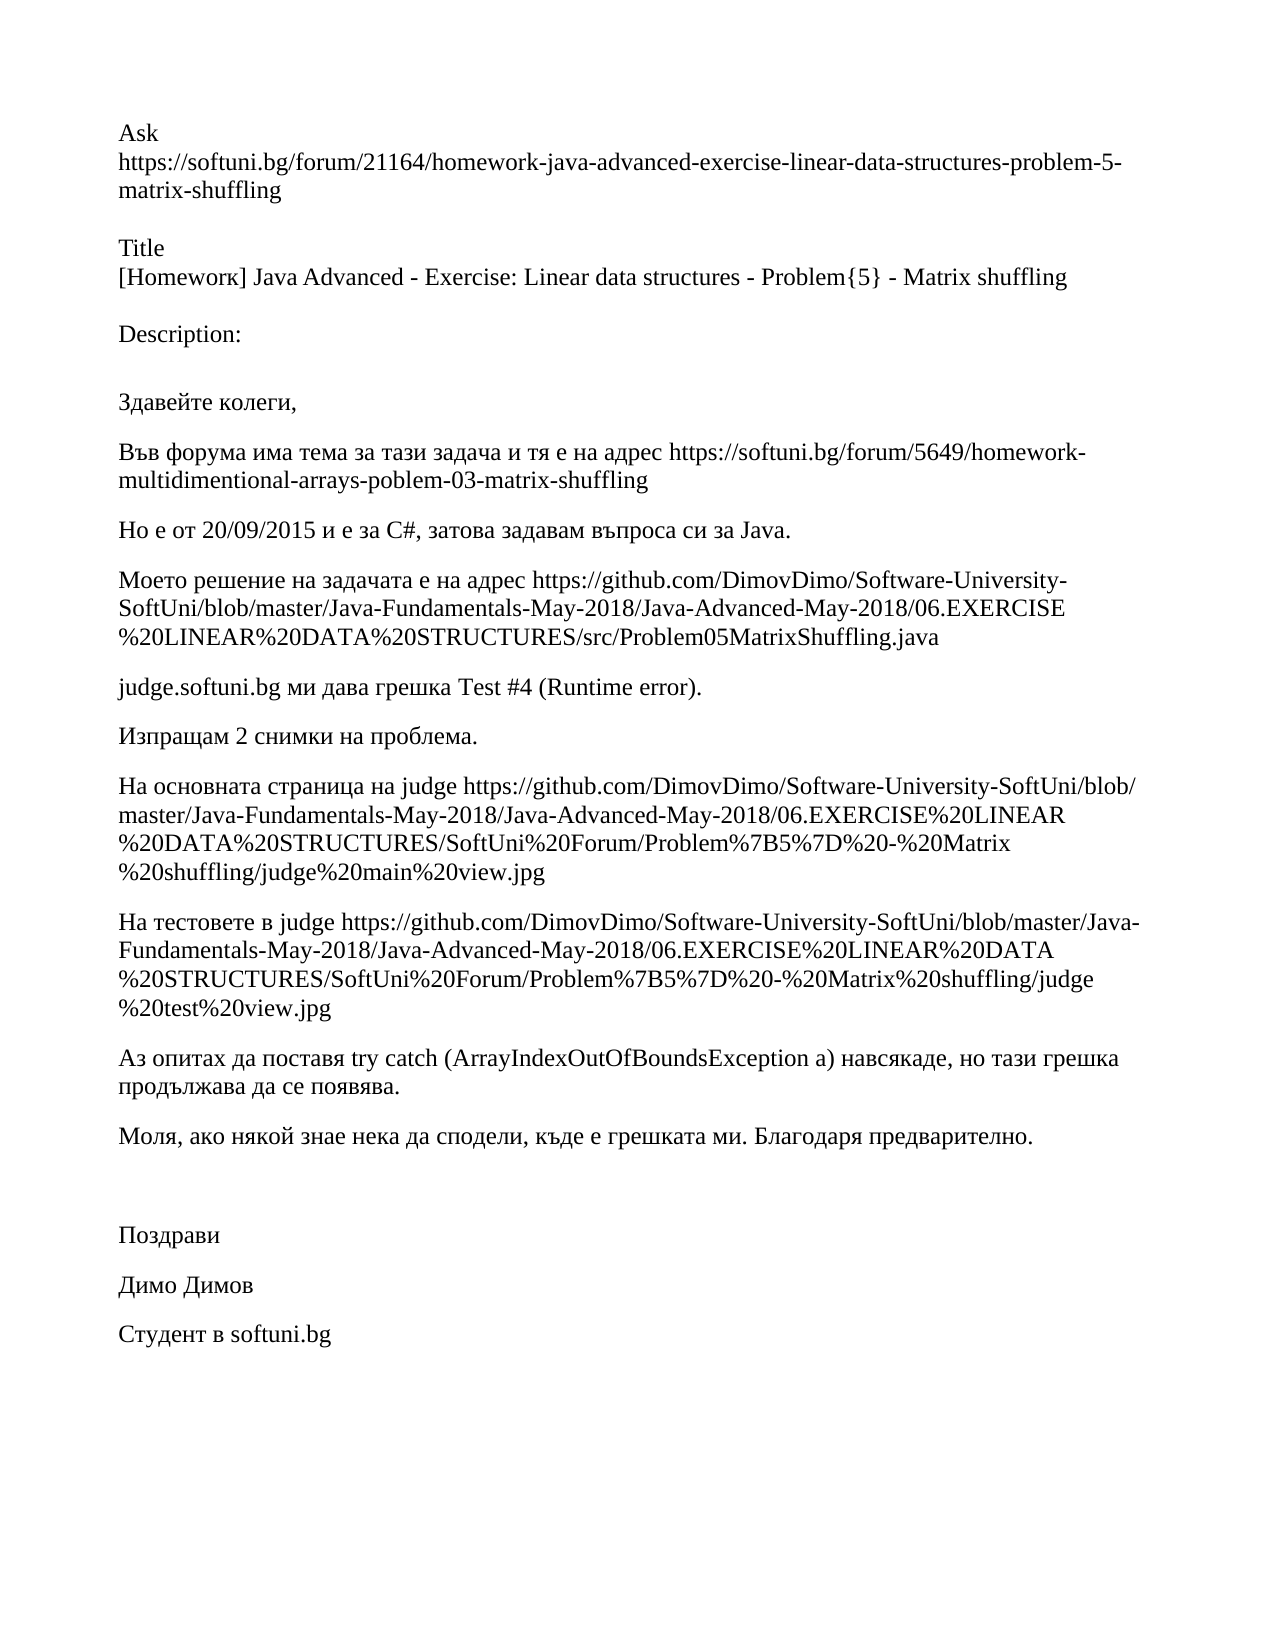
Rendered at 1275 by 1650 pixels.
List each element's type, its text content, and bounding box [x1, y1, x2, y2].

text judge.softuni.bg ми дава грешка Test #4 (Runtime error). [118, 672, 1157, 701]
text Поздрави [118, 1220, 1157, 1249]
text Изпращам 2 снимки на проблема. [118, 721, 1157, 750]
text Здавейте колеги, [118, 387, 1157, 416]
text Но е от 20/09/2015 и е за C#, затова задавам въпроса си за Java. [118, 515, 1157, 544]
text Моля, ако някой знае нека да сподели, къде е грешката ми. Благодаря предварително. [118, 1121, 1157, 1150]
text На тестовете в judge https://github.com/DimovDimo/Software-University-SoftUni/blob/master/Java-Fundamentals-May-2018/Java-Advanced-May-2018/06.EXERCISE%20LINEAR%20DATA%20STRUCTURES/SoftUni%20Forum/Problem%7B5%7D%20-%20Matrix%20shuffling/judge%20test%20view.jpg [118, 907, 1157, 1022]
text Димо Димов [118, 1270, 1157, 1298]
text Моето решение на задачата е на адрес https://github.com/DimovDimo/Software-University-SoftUni/blob/master/Java-Fundamentals-May-2018/Java-Advanced-May-2018/06.EXERCISE%20LINEAR%20DATA%20STRUCTURES/src/Problem05MatrixShuffling.java [118, 565, 1157, 651]
text На основната страница на judge https://github.com/DimovDimo/Software-University-SoftUni/blob/master/Java-Fundamentals-May-2018/Java-Advanced-May-2018/06.EXERCISE%20LINEAR%20DATA%20STRUCTURES/SoftUni%20Forum/Problem%7B5%7D%20-%20Matrix%20shuffling/judge%20main%20view.jpg [118, 771, 1157, 886]
text Във форума има тема за тази задача и тя е на адрес https://softuni.bg/forum/5649/homework-multidimentional-arrays-poblem-03-matrix-shuffling [118, 437, 1157, 494]
text Аз опитах да поставя try catch (ArrayIndexOutOfBoundsException a) навсякаде, но тази грешка продължава да се появява. [118, 1043, 1157, 1100]
text https://softuni.bg/forum/21164/homework-java-advanced-exercise-linear-data-structures-problem-5-matrix-shuffling [118, 147, 1157, 204]
text Ask [118, 118, 1157, 147]
text Title [118, 233, 1157, 262]
text Description: [118, 319, 1157, 348]
text [Homeworк] Java Advanced - Exercise: Linear data structures - Problem{5} - Matrix shuffling [118, 262, 1157, 291]
text Студент в softuni.bg [118, 1319, 1157, 1348]
